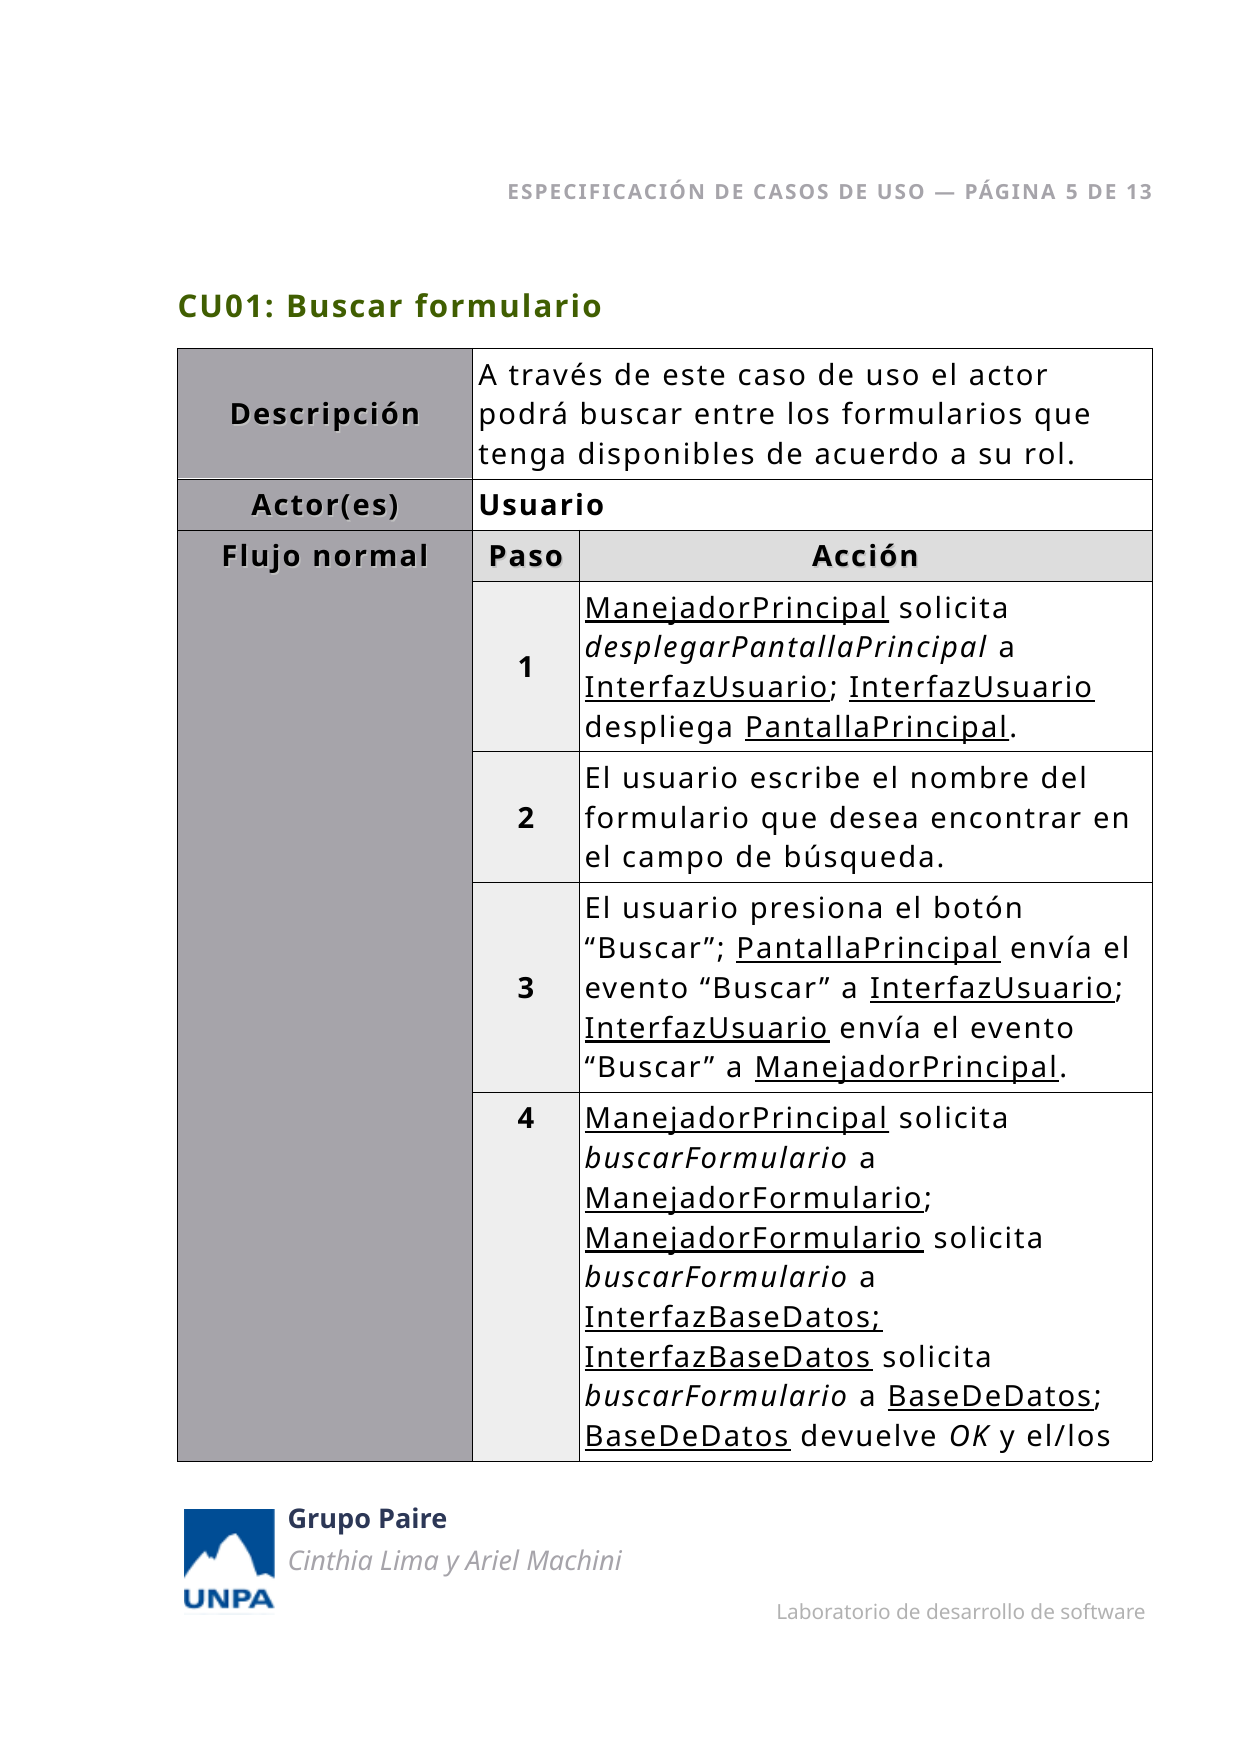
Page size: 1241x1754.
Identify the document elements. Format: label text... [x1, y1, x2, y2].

table_cell 4 [473, 1093, 579, 1461]
picture [184, 1509, 275, 1615]
table_cell ManejadorPrincipal solicita desplegarPantallaPrincipal a InterfazUsuario; InterfazUsuario despliega PantallaPrincipal. [580, 582, 1152, 751]
table_cell 3 [473, 883, 579, 1092]
text CU01: Buscar formulario [177, 284, 1152, 327]
table_cell 2 [473, 752, 579, 882]
table_cell Paso [473, 531, 579, 581]
table_cell 1 [473, 582, 579, 751]
table_cell ManejadorPrincipal solicita buscarFormulario a ManejadorFormulario; ManejadorFormulario solicita buscarFormulario a InterfazBaseDatos; InterfazBaseDatos solicita buscarFormulario a BaseDeDatos; BaseDeDatos devuelve OK y el/los [580, 1093, 1152, 1461]
table_cell Usuario [473, 480, 1152, 530]
table_cell Acción [580, 531, 1152, 581]
table_header A través de este caso de uso el actor podrá buscar entre los formularios que tenga disponibles de acuerdo a su rol. [473, 349, 1152, 478]
table_cell Flujo normal [178, 531, 472, 1461]
table_cell El usuario presiona el botón “Buscar”; PantallaPrincipal envía el evento “Buscar” a InterfazUsuario; InterfazUsuario envía el evento “Buscar” a ManejadorPrincipal. [580, 883, 1152, 1092]
table_header Descripción [178, 349, 472, 478]
table_cell Actor(es) [178, 480, 472, 530]
table_cell El usuario escribe el nombre del formulario que desea encontrar en el campo de búsqueda. [580, 752, 1152, 882]
